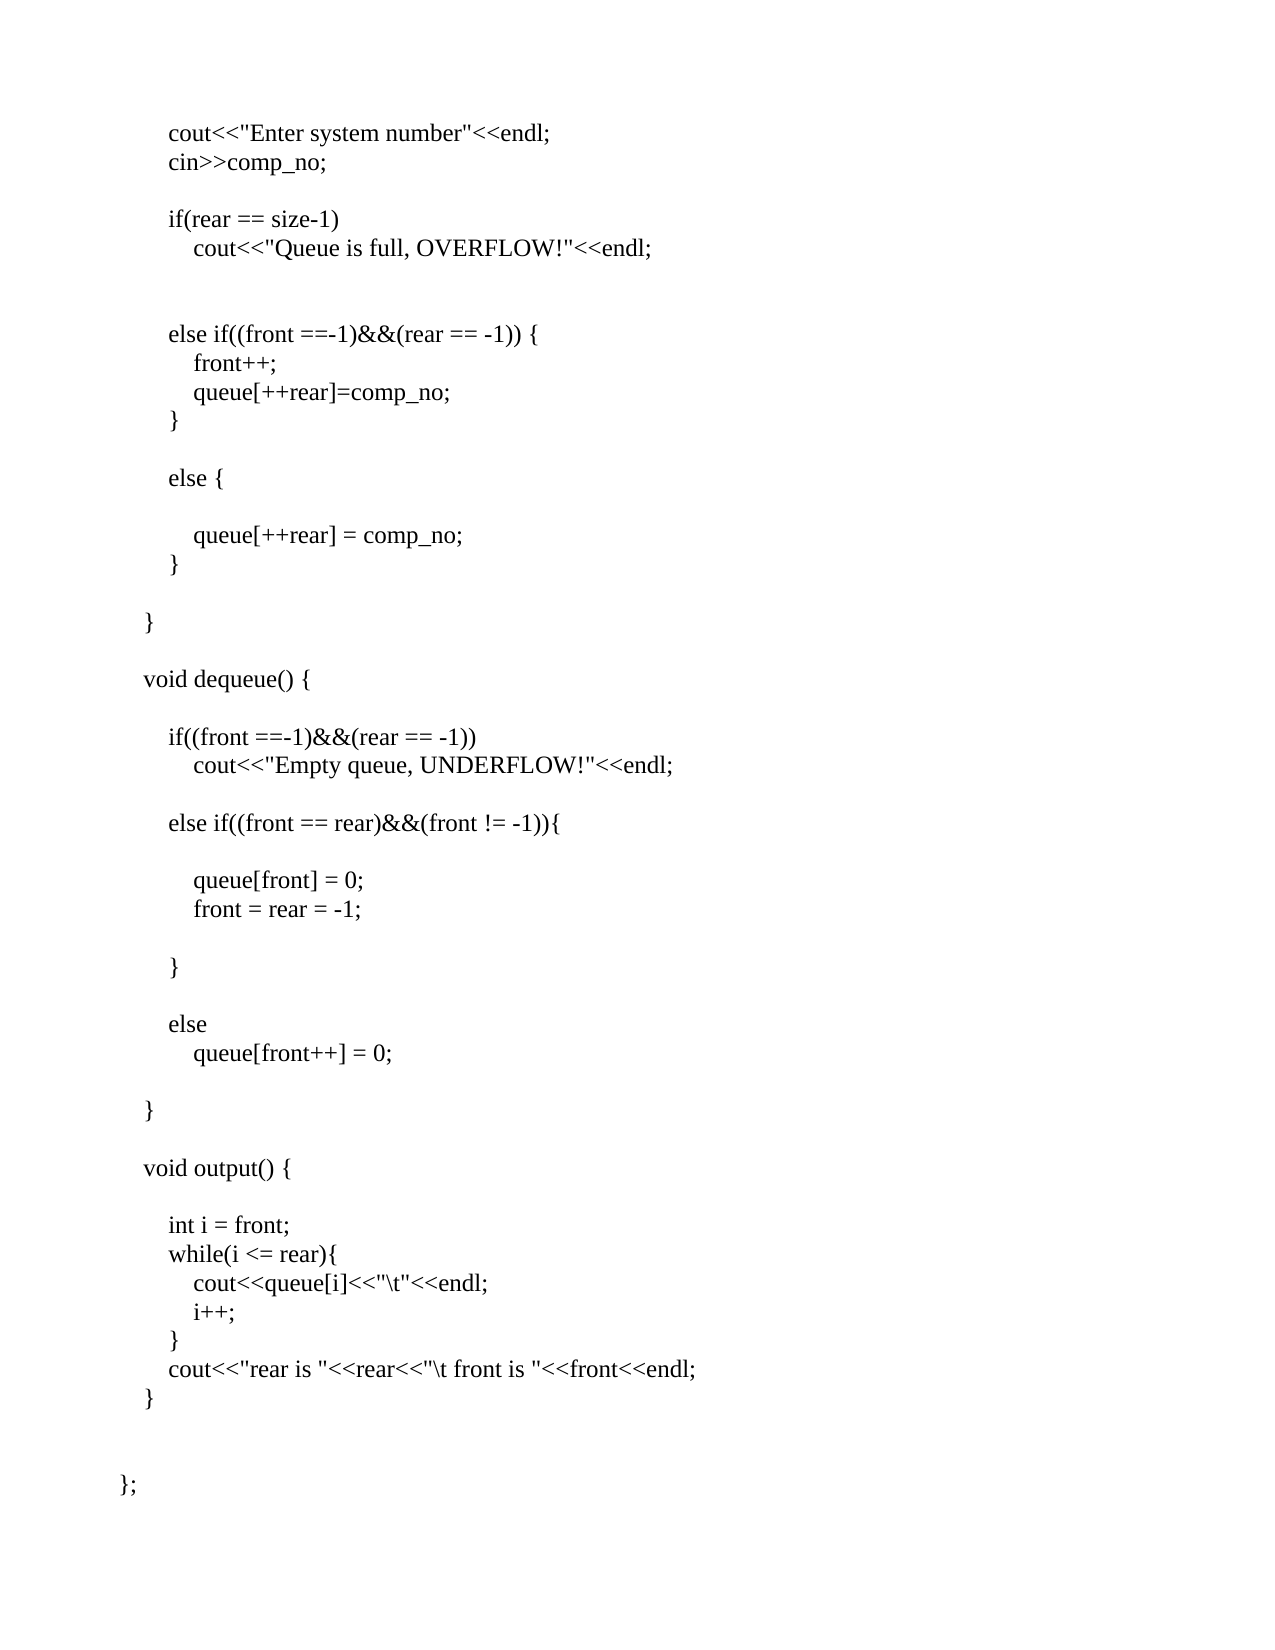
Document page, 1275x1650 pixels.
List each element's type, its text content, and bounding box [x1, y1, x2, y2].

text front++; [118, 348, 1157, 377]
text cout<<queue[i]<<"\t"<<endl; [118, 1268, 1157, 1297]
text } [118, 952, 1157, 981]
text while(i <= rear){ [118, 1239, 1157, 1268]
text } [118, 549, 1157, 578]
text queue[front] = 0; [118, 866, 1157, 894]
text else if((front ==-1)&&(rear == -1)) { [118, 319, 1157, 348]
text else [118, 1009, 1157, 1038]
text } [118, 1383, 1157, 1412]
text queue[++rear] = comp_no; [118, 521, 1157, 549]
text } [118, 1096, 1157, 1124]
text void dequeue() { [118, 664, 1157, 693]
text front = rear = -1; [118, 894, 1157, 923]
text i++; [118, 1297, 1157, 1326]
text if(rear == size-1) [118, 204, 1157, 233]
text cout<<"Empty queue, UNDERFLOW!"<<endl; [118, 751, 1157, 779]
text }; [118, 1469, 1157, 1498]
text void output() { [118, 1153, 1157, 1182]
text int i = front; [118, 1211, 1157, 1239]
text } [118, 406, 1157, 434]
text cin>>comp_no; [118, 147, 1157, 176]
text } [118, 1326, 1157, 1354]
text queue[front++] = 0; [118, 1038, 1157, 1067]
text cout<<"Queue is full, OVERFLOW!"<<endl; [118, 233, 1157, 262]
text if((front ==-1)&&(rear == -1)) [118, 722, 1157, 751]
text else { [118, 463, 1157, 492]
text } [118, 607, 1157, 636]
text cout<<"rear is "<<rear<<"\t front is "<<front<<endl; [118, 1354, 1157, 1383]
text cout<<"Enter system number"<<endl; [118, 118, 1157, 147]
text else if((front == rear)&&(front != -1)){ [118, 808, 1157, 837]
text queue[++rear]=comp_no; [118, 377, 1157, 406]
